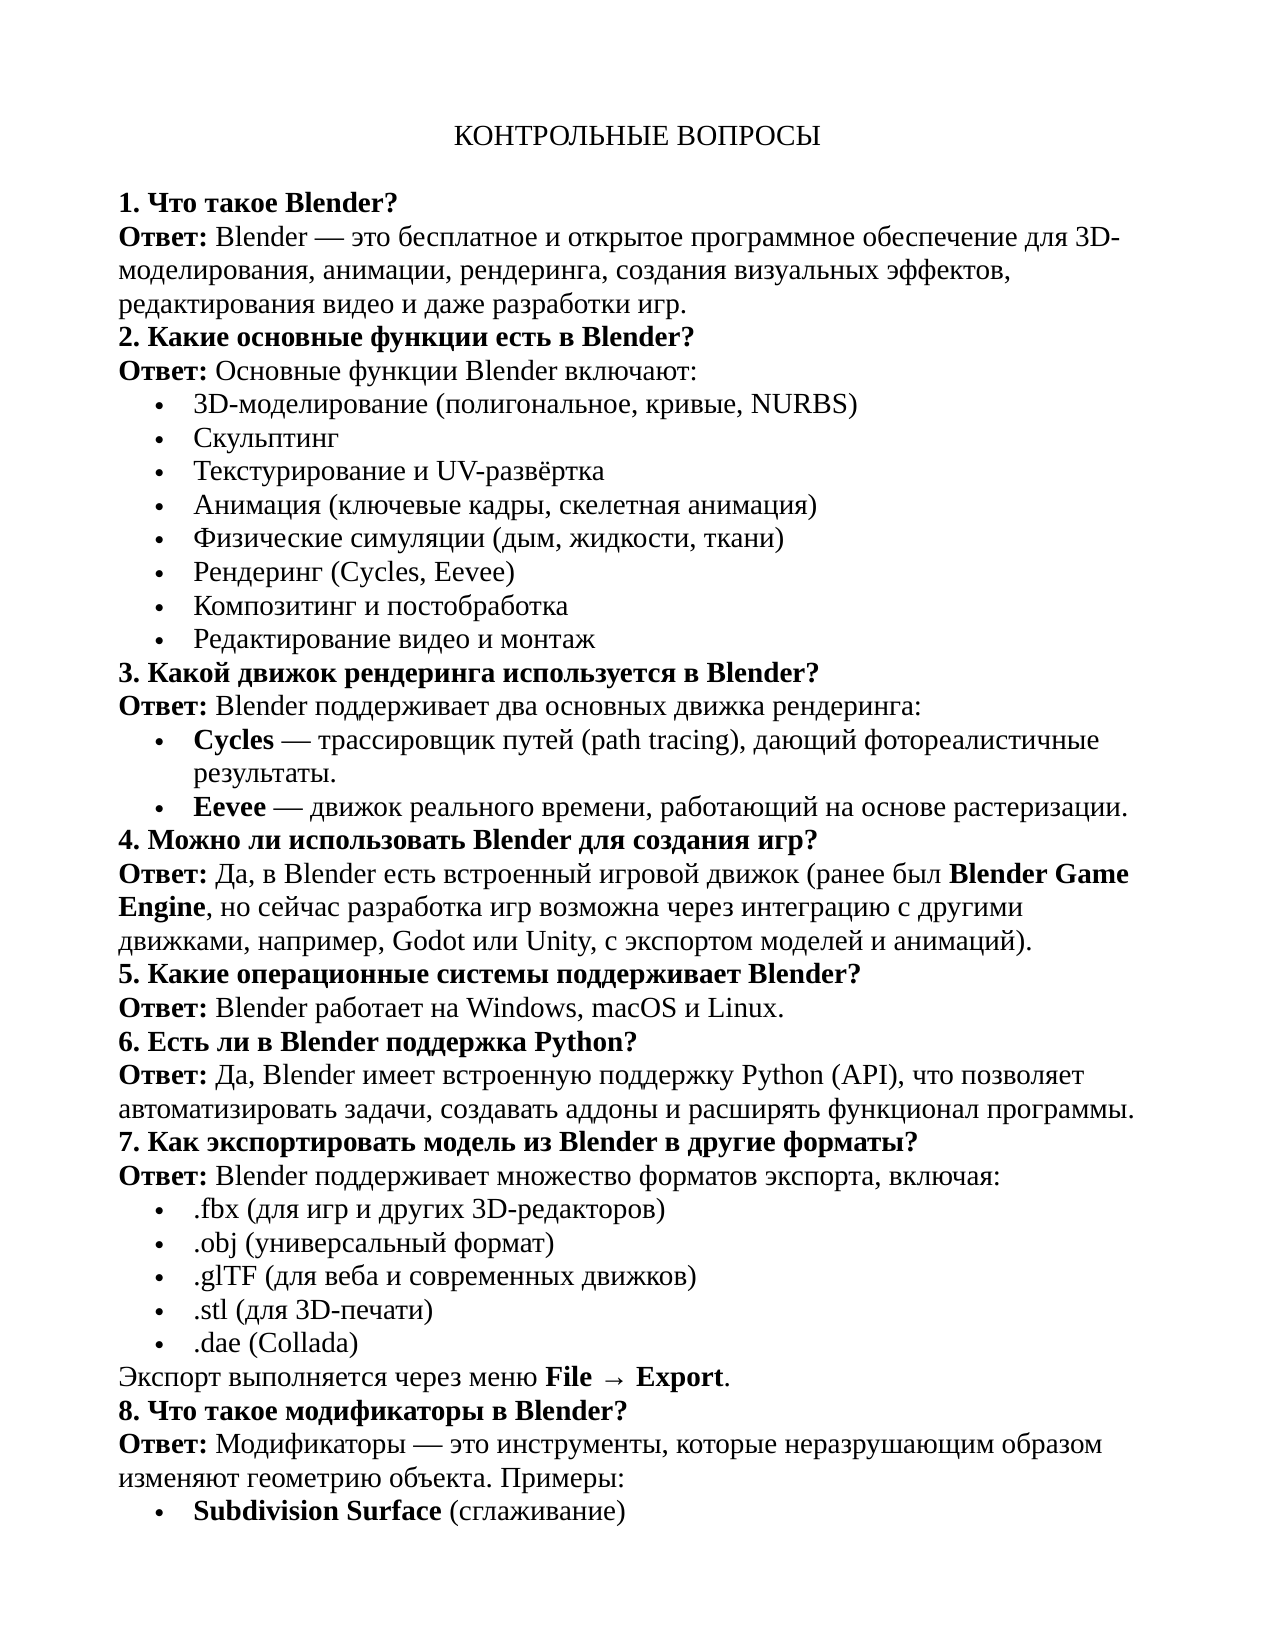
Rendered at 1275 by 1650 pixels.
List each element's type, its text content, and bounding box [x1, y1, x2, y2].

text 2. Какие основные функции есть в Blender? [118, 319, 1157, 353]
text 7. Как экспортировать модель из Blender в другие форматы? [118, 1124, 1157, 1158]
list .obj (универсальный формат) [156, 1225, 1157, 1258]
text КОНТРОЛЬНЫЕ ВОПРОСЫ [118, 118, 1157, 152]
text Ответ: Blender поддерживает два основных движка рендеринга: [118, 688, 1157, 722]
list Физические симуляции (дым, жидкости, ткани) [156, 521, 1157, 554]
list Редактирование видео и монтаж [156, 621, 1157, 655]
list Композитинг и постобработка [156, 588, 1157, 621]
text Ответ: Да, в Blender есть встроенный игровой движок (ранее был Blender Game Engine, но сейчас разработка игр возможна через интеграцию с другими движками, например, Godot или Unity, с экспортом моделей и анимаций). [118, 856, 1157, 957]
text 3. Какой движок рендеринга используется в Blender? [118, 655, 1157, 688]
text Ответ: Blender работает на Windows, macOS и Linux. [118, 990, 1157, 1024]
text 6. Есть ли в Blender поддержка Python? [118, 1024, 1157, 1057]
list .stl (для 3D-печати) [156, 1292, 1157, 1326]
text Ответ: Blender — это бесплатное и открытое программное обеспечение для 3D-моделирования, анимации, рендеринга, создания визуальных эффектов, редактирования видео и даже разработки игр. [118, 219, 1157, 319]
list Скульптинг [156, 420, 1157, 453]
list Рендеринг (Cycles, Eevee) [156, 554, 1157, 588]
list Cycles — трассировщик путей (path tracing), дающий фотореалистичные результаты. [156, 722, 1157, 789]
list .glTF (для веба и современных движков) [156, 1258, 1157, 1292]
list Анимация (ключевые кадры, скелетная анимация) [156, 487, 1157, 521]
text Ответ: Основные функции Blender включают: [118, 353, 1157, 386]
text Ответ: Модификаторы — это инструменты, которые неразрушающим образом изменяют геометрию объекта. Примеры: [118, 1426, 1157, 1493]
text 4. Можно ли использовать Blender для создания игр? [118, 822, 1157, 856]
text 8. Что такое модификаторы в Blender? [118, 1393, 1157, 1426]
text Экспорт выполняется через меню File → Export. [118, 1359, 1157, 1393]
text Ответ: Blender поддерживает множество форматов экспорта, включая: [118, 1158, 1157, 1191]
list Subdivision Surface (сглаживание) [156, 1493, 1157, 1527]
text Ответ: Да, Blender имеет встроенную поддержку Python (API), что позволяет автоматизировать задачи, создавать аддоны и расширять функционал программы. [118, 1057, 1157, 1124]
list Текстурирование и UV-развёртка [156, 453, 1157, 487]
list .fbx (для игр и других 3D-редакторов) [156, 1191, 1157, 1225]
text 5. Какие операционные системы поддерживает Blender? [118, 957, 1157, 990]
list .dae (Collada) [156, 1326, 1157, 1359]
text 1. Что такое Blender? [118, 185, 1157, 219]
list 3D-моделирование (полигональное, кривые, NURBS) [156, 386, 1157, 420]
list Eevee — движок реального времени, работающий на основе растеризации. [156, 789, 1157, 822]
